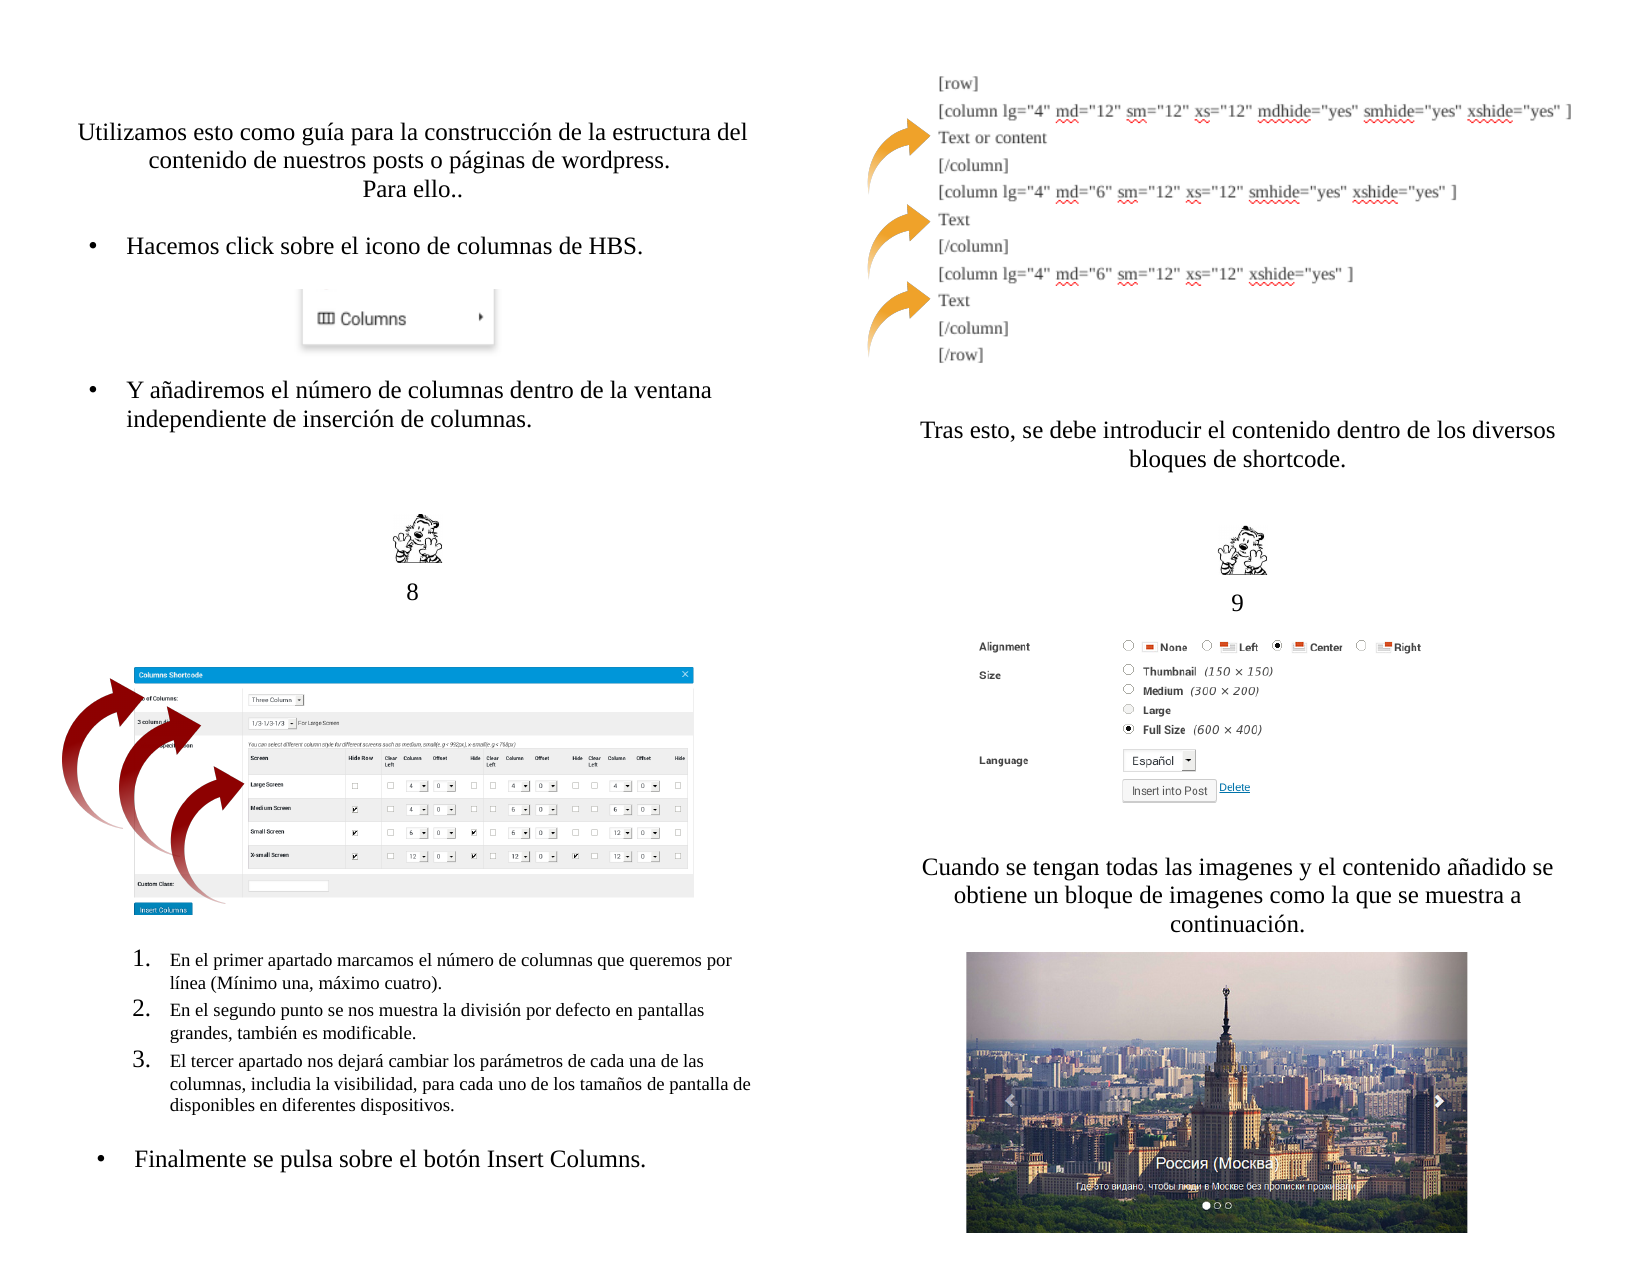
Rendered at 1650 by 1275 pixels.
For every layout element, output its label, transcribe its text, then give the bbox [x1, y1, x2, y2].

picture [966, 952, 1468, 1233]
picture [59, 663, 695, 915]
text 8 [59, 577, 766, 605]
text Utilizamos esto como guía para la construcción de la estructura del contenido de nuestros posts o páginas de wordpress. [59, 117, 766, 174]
picture [865, 60, 1600, 387]
text Para ello.. [59, 174, 766, 203]
picture [976, 635, 1439, 810]
list El tercer apartado nos dejará cambiar los parámetros de cada una de las columnas, includia la visibilidad, para cada uno de los tamaños de pantalla de disponibles en diferentes dispositivos. [132, 1044, 766, 1116]
list En el segundo punto se nos muestra la división por defecto en pantallas grandes, también es modificable. [132, 993, 766, 1044]
list Hacemos click sobre el icono de columnas de HBS. [89, 232, 766, 260]
list En el primer apartado marcamos el número de columnas que queremos por línea (Mínimo una, máximo cuatro). [132, 943, 766, 993]
list Y añadiremos el número de columnas dentro de la ventana independiente de inserción de columnas. [89, 375, 766, 433]
text Cuando se tengan todas las imagenes y el contenido añadido se obtiene un bloque de imagenes como la que se muestra a continuación. [884, 852, 1591, 938]
text Tras esto, se debe introducir el contenido dentro de los diversos bloques de shortcode. [884, 415, 1591, 473]
picture [392, 514, 443, 563]
picture [1217, 525, 1268, 575]
list Finalmente se pulsa sobre el botón Insert Columns. [97, 1144, 766, 1173]
picture [279, 289, 546, 362]
text 9 [884, 588, 1591, 617]
